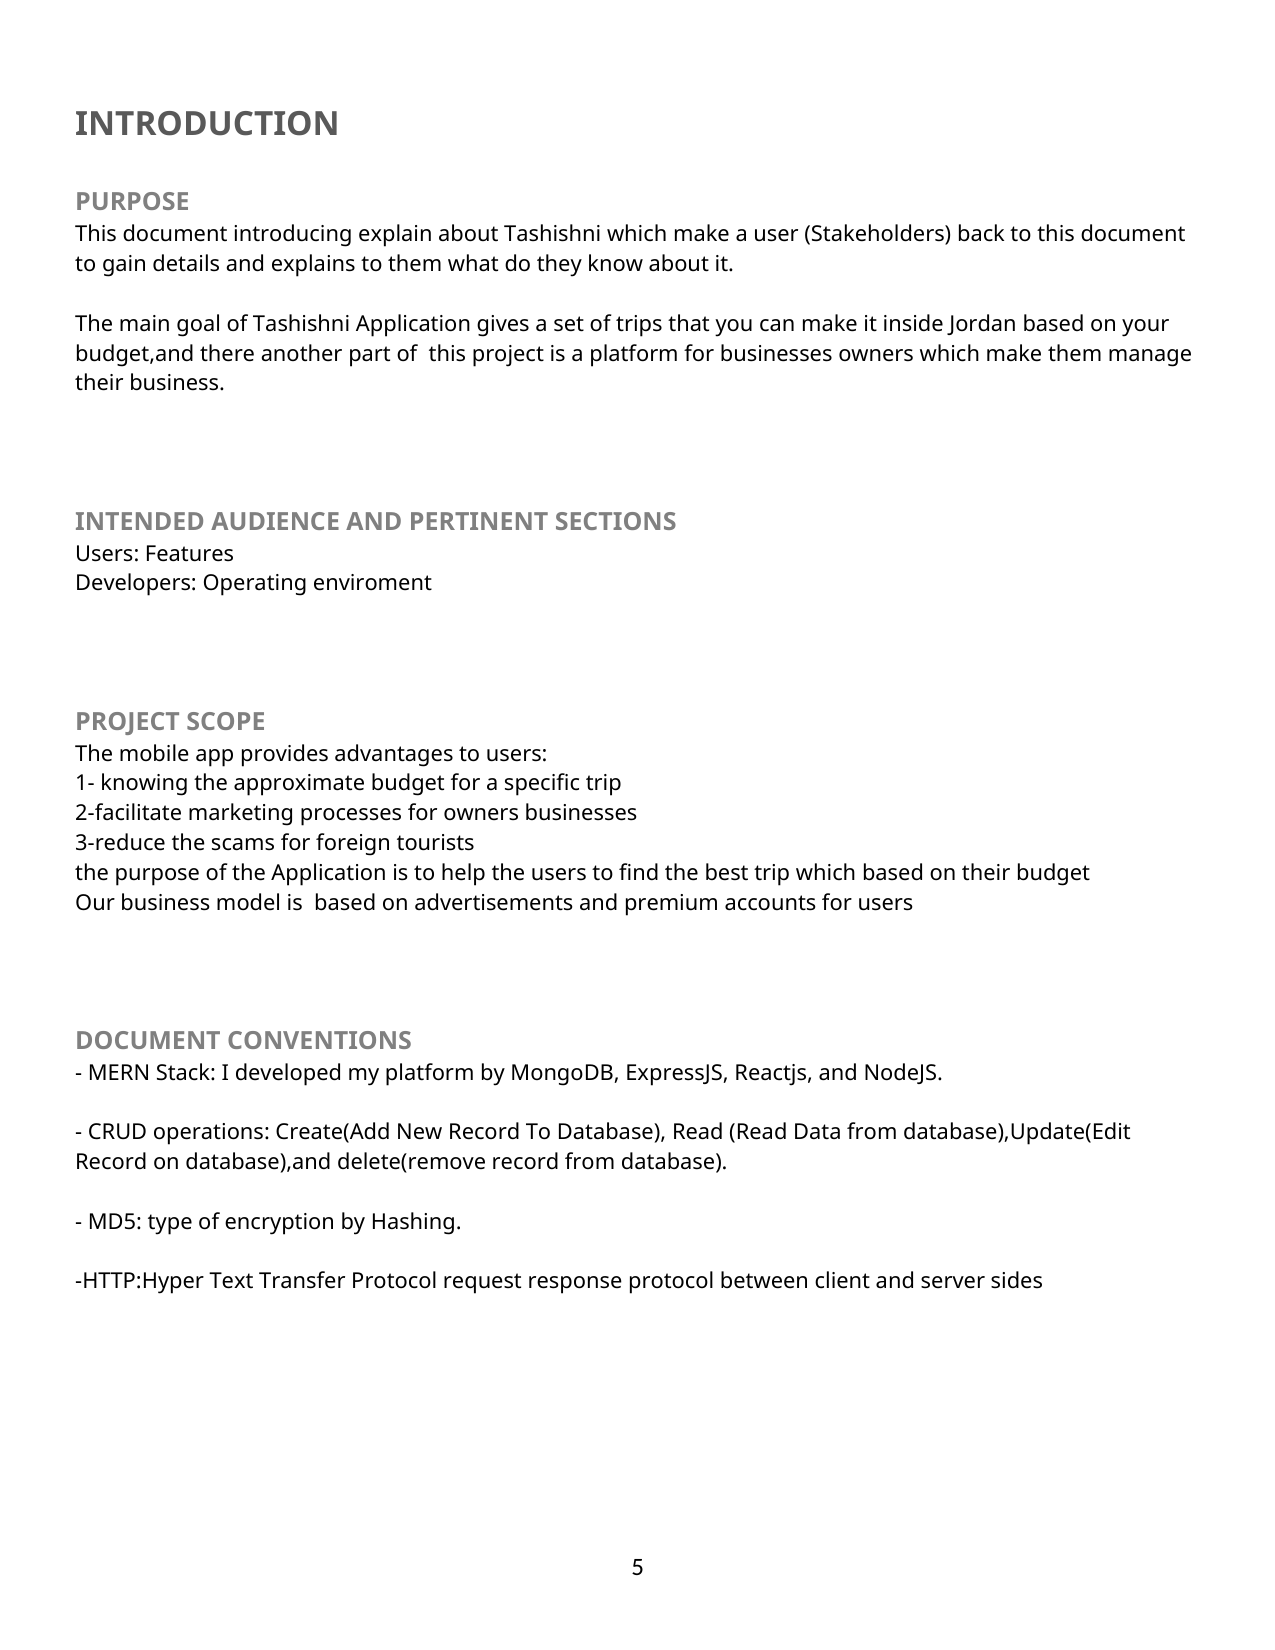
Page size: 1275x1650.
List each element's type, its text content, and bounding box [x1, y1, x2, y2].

subtitle INTRODUCTION [75, 100, 1200, 145]
text -HTTP:Hyper Text Transfer Protocol request response protocol between client and server sides [75, 1265, 1200, 1295]
text The mobile app provides advantages to users: [75, 738, 1200, 767]
text 1- knowing the approximate budget for a specific trip [75, 767, 1200, 797]
text Our business model is based on advertisements and premium accounts for users [75, 887, 1200, 916]
subtitle PURPOSE [75, 184, 1200, 218]
text This document introducing explain about Tashishni which make a user (Stakeholders) back to this document to gain details and explains to them what do they know about it. [75, 218, 1200, 277]
subtitle DOCUMENT CONVENTIONS [75, 1023, 1200, 1057]
text 2-facilitate marketing processes for owners businesses [75, 797, 1200, 827]
text - CRUD operations: Create(Add New Record To Database), Read (Read Data from database),Update(Edit Record on database),and delete(remove record from database). [75, 1116, 1200, 1176]
text - MD5: type of encryption by Hashing. [75, 1206, 1200, 1236]
text The main goal of Tashishni Application gives a set of trips that you can make it inside Jordan based on your budget,and there another part of this project is a platform for businesses owners which make them manage their business. [75, 308, 1200, 397]
text Developers: Operating enviroment [75, 567, 1200, 597]
text Users: Features [75, 538, 1200, 567]
text 3-reduce the scams for foreign tourists [75, 827, 1200, 857]
text - MERN Stack: I developed my platform by MongoDB, ExpressJS, Reactjs, and NodeJS. [75, 1057, 1200, 1087]
subtitle INTENDED AUDIENCE AND PERTINENT SECTIONS [75, 503, 1200, 538]
subtitle PROJECT SCOPE [75, 703, 1200, 738]
text the purpose of the Application is to help the users to find the best trip which based on their budget [75, 857, 1200, 887]
